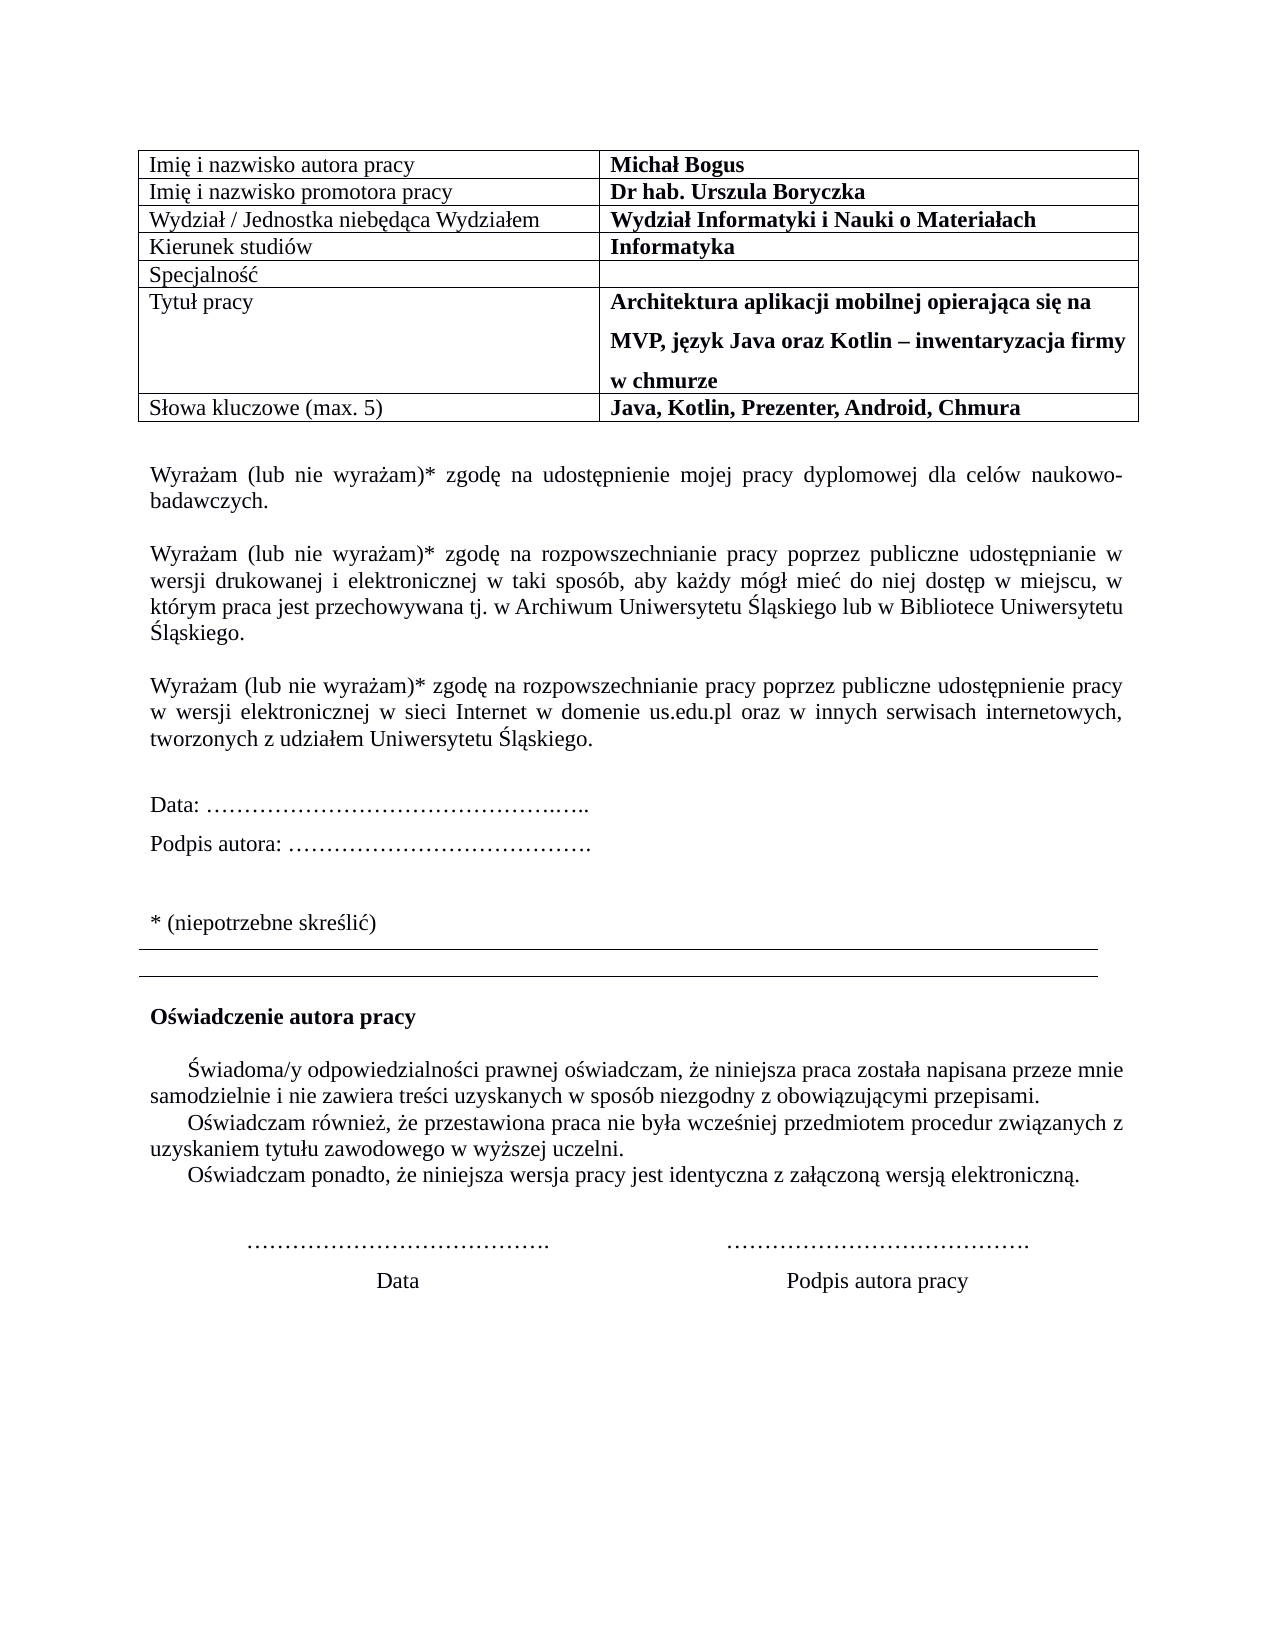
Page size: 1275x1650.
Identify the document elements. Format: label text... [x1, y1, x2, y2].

table_cell Wydział / Jednostka niebędąca Wydziałem [139, 206, 599, 232]
text Oświadczam również, że przestawiona praca nie była wcześniej przedmiotem procedur związanych z uzyskaniem tytułu zawodowego w wyższej uczelni. [150, 1109, 1125, 1161]
table_cell Dr hab. Urszula Boryczka [600, 179, 1138, 205]
table_cell Słowa kluczowe (max. 5) [139, 394, 599, 421]
table_cell Wydział Informatyki i Nauki o Materiałach [600, 206, 1138, 232]
text Wyrażam (lub nie wyrażam)* zgodę na rozpowszechnianie pracy poprzez publiczne udostępnianie w wersji drukowanej i elektronicznej w taki sposób, aby każdy mógł mieć do niej dostęp w miejscu, w którym praca jest przechowywana tj. w Archiwum Uniwersytetu Śląskiego lub w Bibliotece Uniwersytetu Śląskiego. [150, 540, 1125, 646]
table_header Imię i nazwisko autora pracy [139, 151, 599, 177]
table_cell Kierunek studiów [139, 233, 599, 259]
table_cell Architektura aplikacji mobilnej opierająca się na MVP, język Java oraz Kotlin – inwentaryzacja firmy w chmurze [600, 288, 1138, 393]
text Podpis autora: …………………………………. [150, 830, 1125, 856]
table_header [139, 950, 1098, 976]
table_cell Java, Kotlin, Prezenter, Android, Chmura [600, 394, 1138, 421]
table_cell Specjalność [139, 261, 599, 287]
table_cell Tytuł pracy [139, 288, 599, 393]
text Oświadczenie autora pracy [150, 1003, 1125, 1030]
table_header …………………………………. Data [158, 1227, 637, 1293]
text * (niepotrzebne skreślić) [150, 909, 1125, 935]
text Oświadczam ponadto, że niniejsza wersja pracy jest identyczna z załączoną wersją elektroniczną. [150, 1161, 1125, 1188]
text Wyrażam (lub nie wyrażam)* zgodę na rozpowszechnianie pracy poprzez publiczne udostępnienie pracy w wersji elektronicznej w sieci Internet w domenie us.edu.pl oraz w innych serwisach internetowych, tworzonych z udziałem Uniwersytetu Śląskiego. [150, 672, 1125, 751]
text Data: ……………………………………….….. [150, 791, 1125, 817]
table_header …………………………………. Podpis autora pracy [638, 1227, 1117, 1293]
text Świadoma/y odpowiedzialności prawnej oświadczam, że niniejsza praca została napisana przeze mnie samodzielnie i nie zawiera treści uzyskanych w sposób niezgodny z obowiązującymi przepisami. [150, 1056, 1125, 1109]
table_header Michał Bogus [600, 151, 1138, 177]
table_cell [600, 261, 1138, 287]
text Wyrażam (lub nie wyrażam)* zgodę na udostępnienie mojej pracy dyplomowej dla celów naukowo-badawczych. [150, 461, 1125, 514]
table_cell Informatyka [600, 233, 1138, 259]
table_cell Imię i nazwisko promotora pracy [139, 179, 599, 205]
